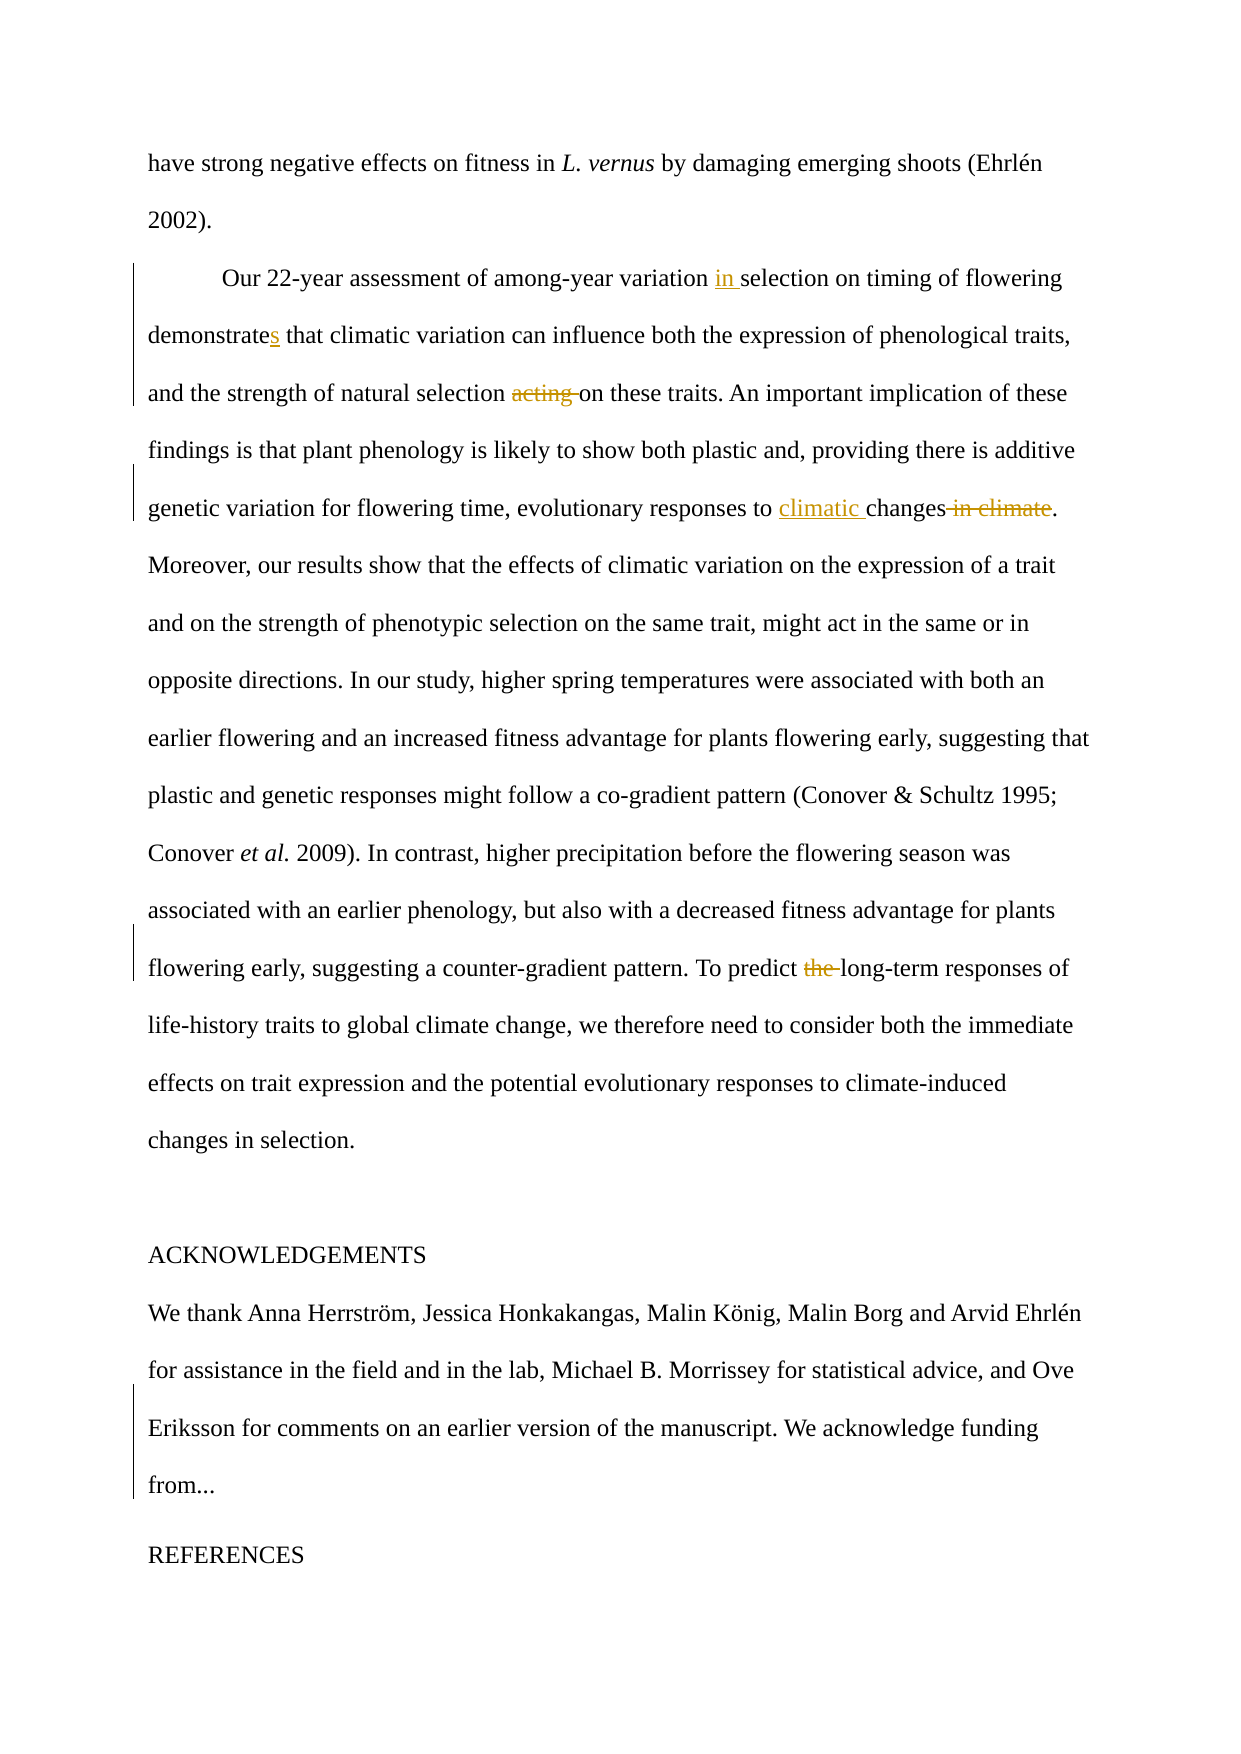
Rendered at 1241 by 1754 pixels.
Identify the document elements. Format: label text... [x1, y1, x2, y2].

text Identifying the environmental drivers of natural selection is key to understand past evolution and to predict the evolutionary implications of ongoing changes in climate and environment. Yet, the factors underlying temporal variation in natural selection on many traits, like plant flowering phenology, remain poorly known (e.g. MacColl, 2011, but see Siepielski et al. 2017). One mechanism suggested to underlie temporal variation in selection are climatic fluctuations (Réale et al. 2003; Siepielski et al. 2009, 2017; Visser et al. 2015; Siepielski et al. 2017; Marrot et al. 2018). In our study, which included one of the longest records of natural selection in plants recorded, we were able to explain most of the observed among-year variation in selection by climatic variation. The strength of phenotypic selection for early flowering increased with minimum temperatures in April and decreased with precipitation in March. The association among high spring temperatures and strong selection for early flowering in L. vernus might be due to earlier-flowering individuals maximizing the benefits of high light availability prior to canopy closure under warm conditions (Kudo et al. 2008). Selection for early flowering might also increase with higher spring temperatures because the frost damage risk decreases in early-flowering individuals (Inouye 2008; Pardee et al. 2018). Lastly, higher spring temperatures might be associated with higher pollinator availability early during the flowering season (Kudo & Ida 2013). Our results with a perennial plant agree with the results of previous studies on birds (Visser et al. 2015; Marrot et al. 2018) and mammals (Réale et al. 2003), where selection for earlier reproduction increased with warmer temperatures. Although precipitation has been recently reported as an important driver of variation in selection worldwide (Siepielski et al. 2017), no studies to date have directly related long-term variation in precipitation to changes in phenotypic selection. Our results also suggest that while higher precipitation before the growing season is associated with an earlier onset of flowering, it also means that selection for early flowering decreases (Fig. 4B). A possible mechanism underlying this seemingly contradictory pattern is that early spring precipitation may result in smaller fitness advantages of earlier-flowering individuals because pollinator abundance is lower early in the season. Higher precipitation in early spring might also increase the intensity of antagonistic interactions, such as mollusk herbivory (Crawford-Sidebotham 1972), which have strong negative effects on fitness in L. vernus by damaging emerging shoots (Ehrlén 2002). [148, 148, 1092, 234]
text Our 22-year assessment of among-year variation in selection on timing of flowering demonstrates that climatic variation can influence both the expression of phenological traits, and the strength of natural selection on these traits. An important implication of these findings is that plant phenology is likely to show both plastic and, providing there is additive genetic variation for flowering time, evolutionary responses to climatic changes. Moreover, our results show that the effects of climatic variation on the expression of a trait and on the strength of phenotypic selection on the same trait, might act in the same or in opposite directions. In our study, higher spring temperatures were associated with both an earlier flowering and an increased fitness advantage for plants flowering early, suggesting that plastic and genetic responses might follow a co-gradient pattern (Conover & Schultz 1995; Conover et al. 2009). In contrast, higher precipitation before the flowering season was associated with an earlier phenology, but also with a decreased fitness advantage for plants flowering early, suggesting a counter-gradient pattern. To predict long-term responses of life-history traits to global climate change, we therefore need to consider both the immediate effects on trait expression and the potential evolutionary responses to climate-induced changes in selection. [148, 263, 1092, 1154]
text REFERENCES [148, 1540, 1092, 1569]
text We thank Anna Herrström, Jessica Honkakangas, Malin König, Malin Borg and Arvid Ehrlén for assistance in the field and in the lab, Michael B. Morrissey for statistical advice, and Ove Eriksson for comments on an earlier version of the manuscript. We acknowledge funding from... [148, 1298, 1092, 1499]
text ACKNOWLEDGEMENTS [148, 1240, 1092, 1269]
